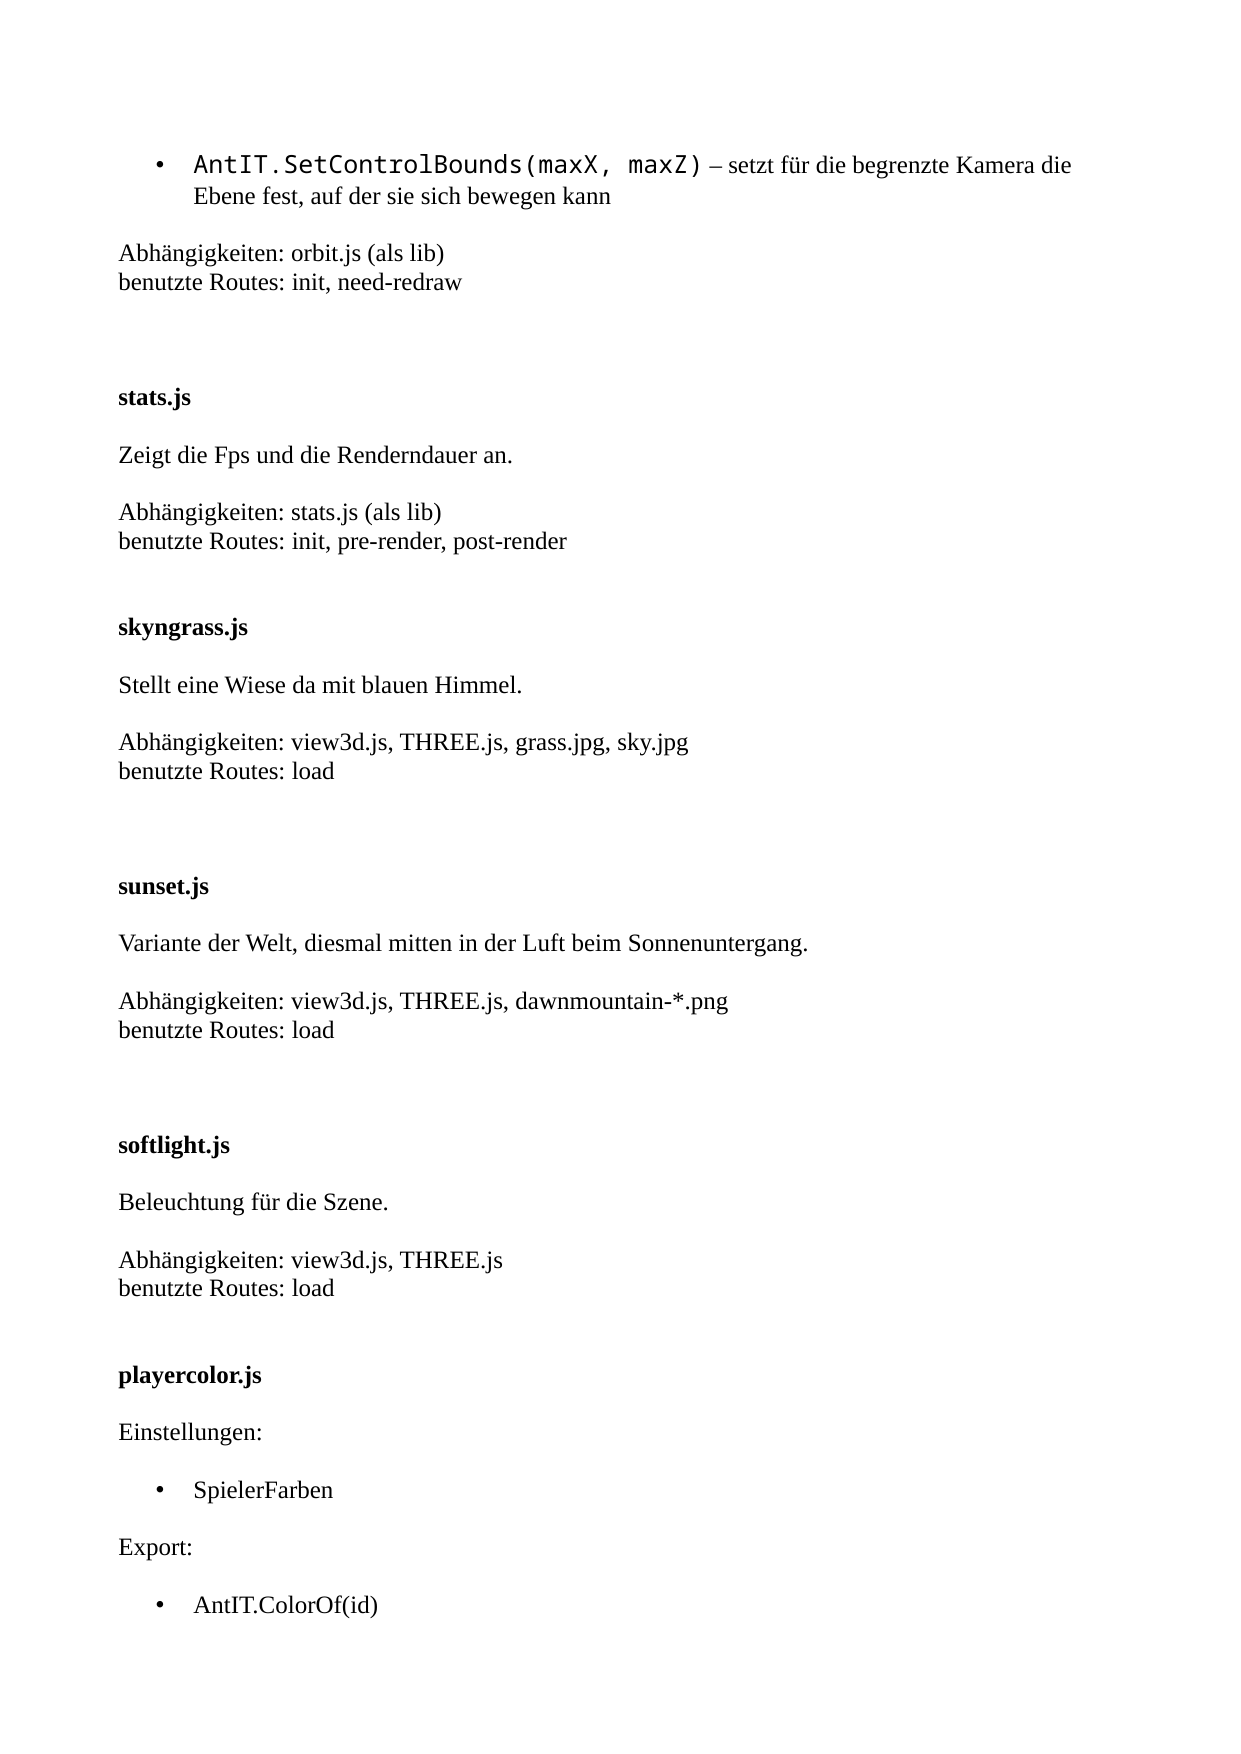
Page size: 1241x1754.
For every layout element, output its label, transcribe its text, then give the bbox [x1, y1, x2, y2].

text softlight.js [118, 1130, 1122, 1158]
text Zeigt die Fps und die Renderndauer an. [118, 440, 1122, 468]
text benutzte Routes: init, need-redraw [118, 267, 1122, 296]
text Beleuchtung für die Szene. [118, 1187, 1122, 1216]
text benutzte Routes: load [118, 756, 1122, 785]
list SpielerFarben [156, 1475, 1122, 1503]
text Abhängigkeiten: orbit.js (als lib) [118, 238, 1122, 267]
text Abhängigkeiten: view3d.js, THREE.js, grass.jpg, sky.jpg [118, 727, 1122, 756]
text Variante der Welt, diesmal mitten in der Luft beim Sonnenuntergang. [118, 928, 1122, 957]
text Export: [118, 1532, 1122, 1561]
text benutzte Routes: load [118, 1015, 1122, 1043]
text benutzte Routes: load [118, 1273, 1122, 1302]
list AntIT.ColorOf(id) [156, 1590, 1122, 1618]
text Abhängigkeiten: view3d.js, THREE.js, dawnmountain-*.png [118, 986, 1122, 1015]
text skyngrass.js [118, 612, 1122, 641]
text stats.js [118, 382, 1122, 411]
text Abhängigkeiten: stats.js (als lib) [118, 497, 1122, 526]
list AntIT.SetControlBounds(maxX, maxZ) – setzt für die begrenzte Kamera die Ebene fest, auf der sie sich bewegen kann [156, 147, 1122, 210]
text Einstellungen: [118, 1417, 1122, 1446]
text playercolor.js [118, 1360, 1122, 1388]
text Abhängigkeiten: view3d.js, THREE.js [118, 1245, 1122, 1273]
text benutzte Routes: init, pre-render, post-render [118, 526, 1122, 555]
text Stellt eine Wiese da mit blauen Himmel. [118, 670, 1122, 698]
text sunset.js [118, 871, 1122, 900]
